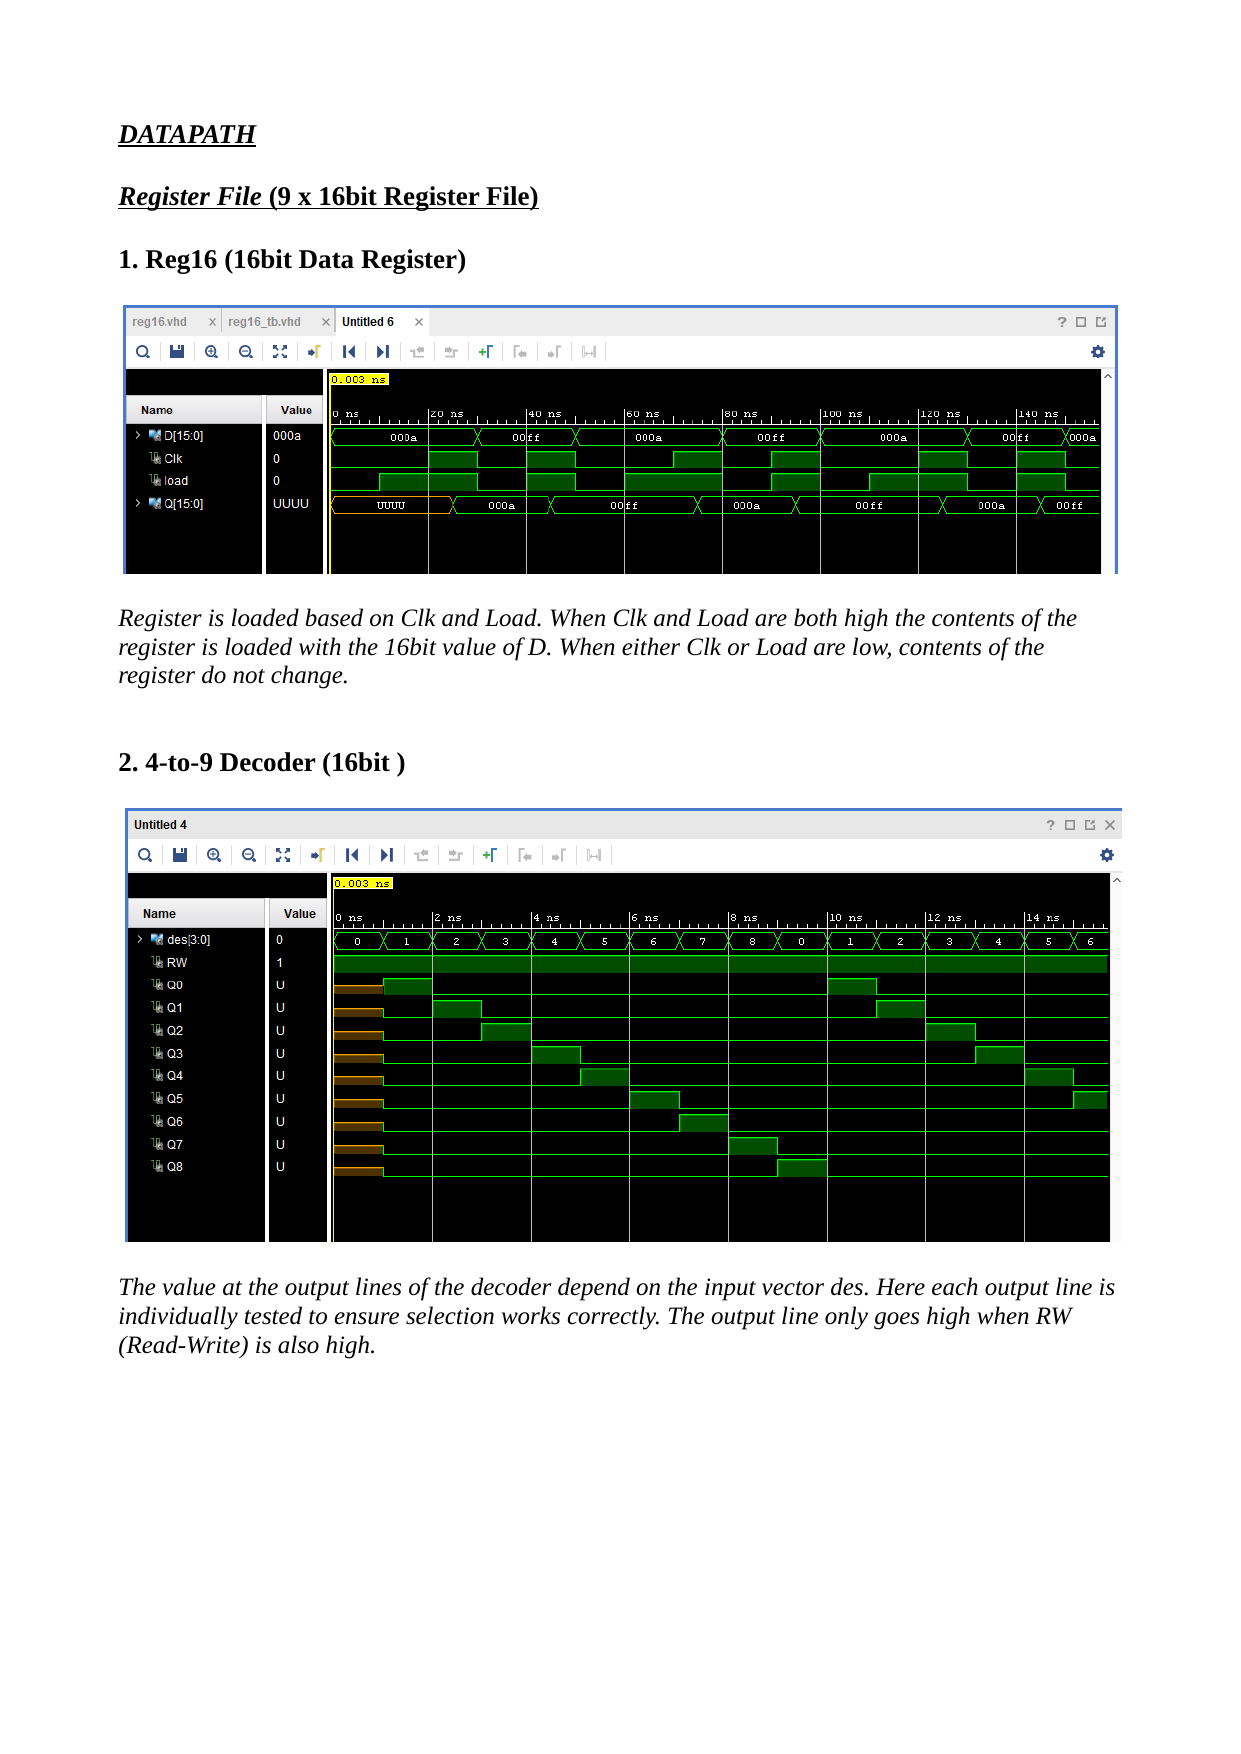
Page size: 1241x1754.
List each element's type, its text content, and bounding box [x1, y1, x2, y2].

picture [118, 808, 1123, 1242]
text 1. Reg16 (16bit Data Register) [118, 243, 1122, 274]
picture [118, 305, 1123, 574]
text Register File (9 x 16bit Register File) [118, 180, 1122, 212]
text 2. 4-to-9 Decoder (16bit ) [118, 747, 1122, 778]
text DATAPATH [118, 118, 1122, 149]
text The value at the output lines of the decoder depend on the input vector des. Here each output line is individually tested to ensure selection works correctly. The output line only goes high when RW (Read-Write) is also high. [118, 1272, 1122, 1359]
text Register is loaded based on Clk and Load. When Clk and Load are both high the contents of the register is loaded with the 16bit value of D. When either Clk or Load are low, contents of the register do not change. [118, 603, 1122, 689]
